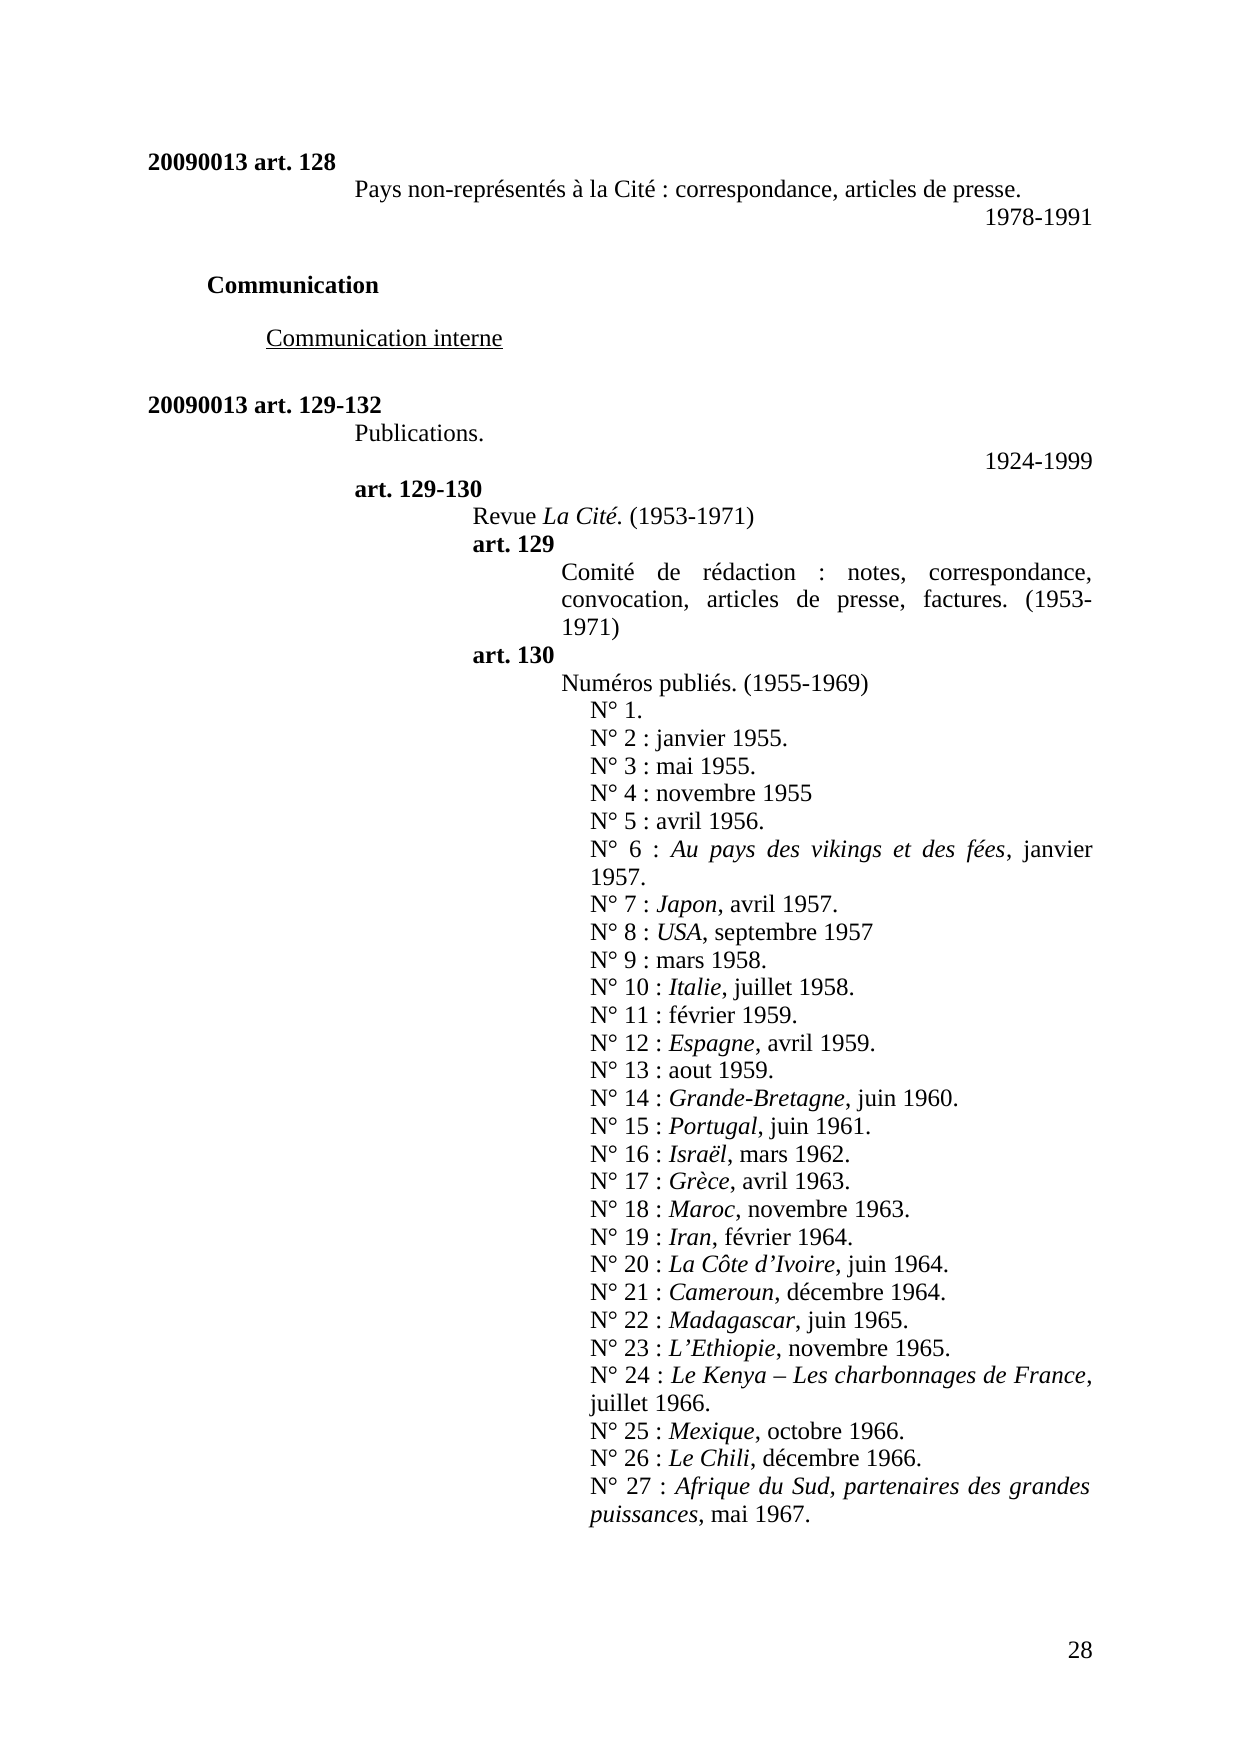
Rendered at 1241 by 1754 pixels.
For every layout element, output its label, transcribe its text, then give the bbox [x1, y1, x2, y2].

text 1978-1991 [148, 203, 1093, 231]
text N° 27 : Afrique du Sud, partenaires des grandes puissances, mai 1967. [590, 1472, 1093, 1528]
text Revue La Cité. (1953-1971) [472, 502, 1093, 530]
text N° 15 : Portugal, juin 1961. [590, 1112, 1093, 1140]
text N° 20 : La Côte d’Ivoire, juin 1964. [590, 1251, 1093, 1278]
text Comité de rédaction : notes, correspondance, convocation, articles de presse, factures. (1953-1971) [561, 558, 1093, 641]
text art. 129 [472, 530, 1093, 558]
text 1924-1999 [148, 447, 1093, 475]
text Pays non-représentés à la Cité : correspondance, articles de presse. [354, 175, 1093, 203]
text N° 16 : Israël, mars 1962. [590, 1140, 1093, 1167]
text N° 17 : Grèce, avril 1963. [590, 1167, 1093, 1195]
text N° 14 : Grande-Bretagne, juin 1960. [590, 1084, 1093, 1112]
text N° 11 : février 1959. [590, 1001, 1093, 1029]
text N° 3 : mai 1955. [590, 752, 1093, 779]
text N° 4 : novembre 1955 [590, 779, 1093, 807]
text Publications. [354, 419, 1093, 447]
text N° 13 : aout 1959. [590, 1057, 1093, 1084]
text N° 6 : Au pays des vikings et des fées, janvier 1957. [590, 835, 1093, 890]
text N° 24 : Le Kenya – Les charbonnages de France, juillet 1966. [590, 1361, 1093, 1417]
text N° 5 : avril 1956. [590, 807, 1093, 835]
text 20090013 art. 128 [148, 148, 1093, 175]
text N° 9 : mars 1958. [590, 946, 1093, 973]
text N° 21 : Cameroun, décembre 1964. [590, 1278, 1093, 1306]
text Numéros publiés. (1955-1969) [561, 669, 1093, 696]
text Communication interne [207, 324, 1093, 351]
text N° 8 : USA, septembre 1957 [590, 918, 1093, 946]
text N° 25 : Mexique, octobre 1966. [590, 1417, 1093, 1444]
text N° 2 : janvier 1955. [590, 724, 1093, 752]
text art. 130 [472, 641, 1093, 669]
text N° 26 : Le Chili, décembre 1966. [590, 1444, 1093, 1472]
text N° 10 : Italie, juillet 1958. [590, 973, 1093, 1001]
text N° 1. [590, 696, 1093, 724]
text Communication [148, 271, 1093, 299]
text 20090013 art. 129-132 [148, 392, 1093, 419]
text N° 19 : Iran, février 1964. [590, 1223, 1093, 1251]
text N° 7 : Japon, avril 1957. [590, 890, 1093, 918]
text N° 12 : Espagne, avril 1959. [590, 1029, 1093, 1057]
text N° 18 : Maroc, novembre 1963. [590, 1195, 1093, 1223]
text N° 22 : Madagascar, juin 1965. [590, 1306, 1093, 1334]
text N° 23 : L’Ethiopie, novembre 1965. [590, 1334, 1093, 1361]
text art. 129-130 [354, 475, 1093, 502]
